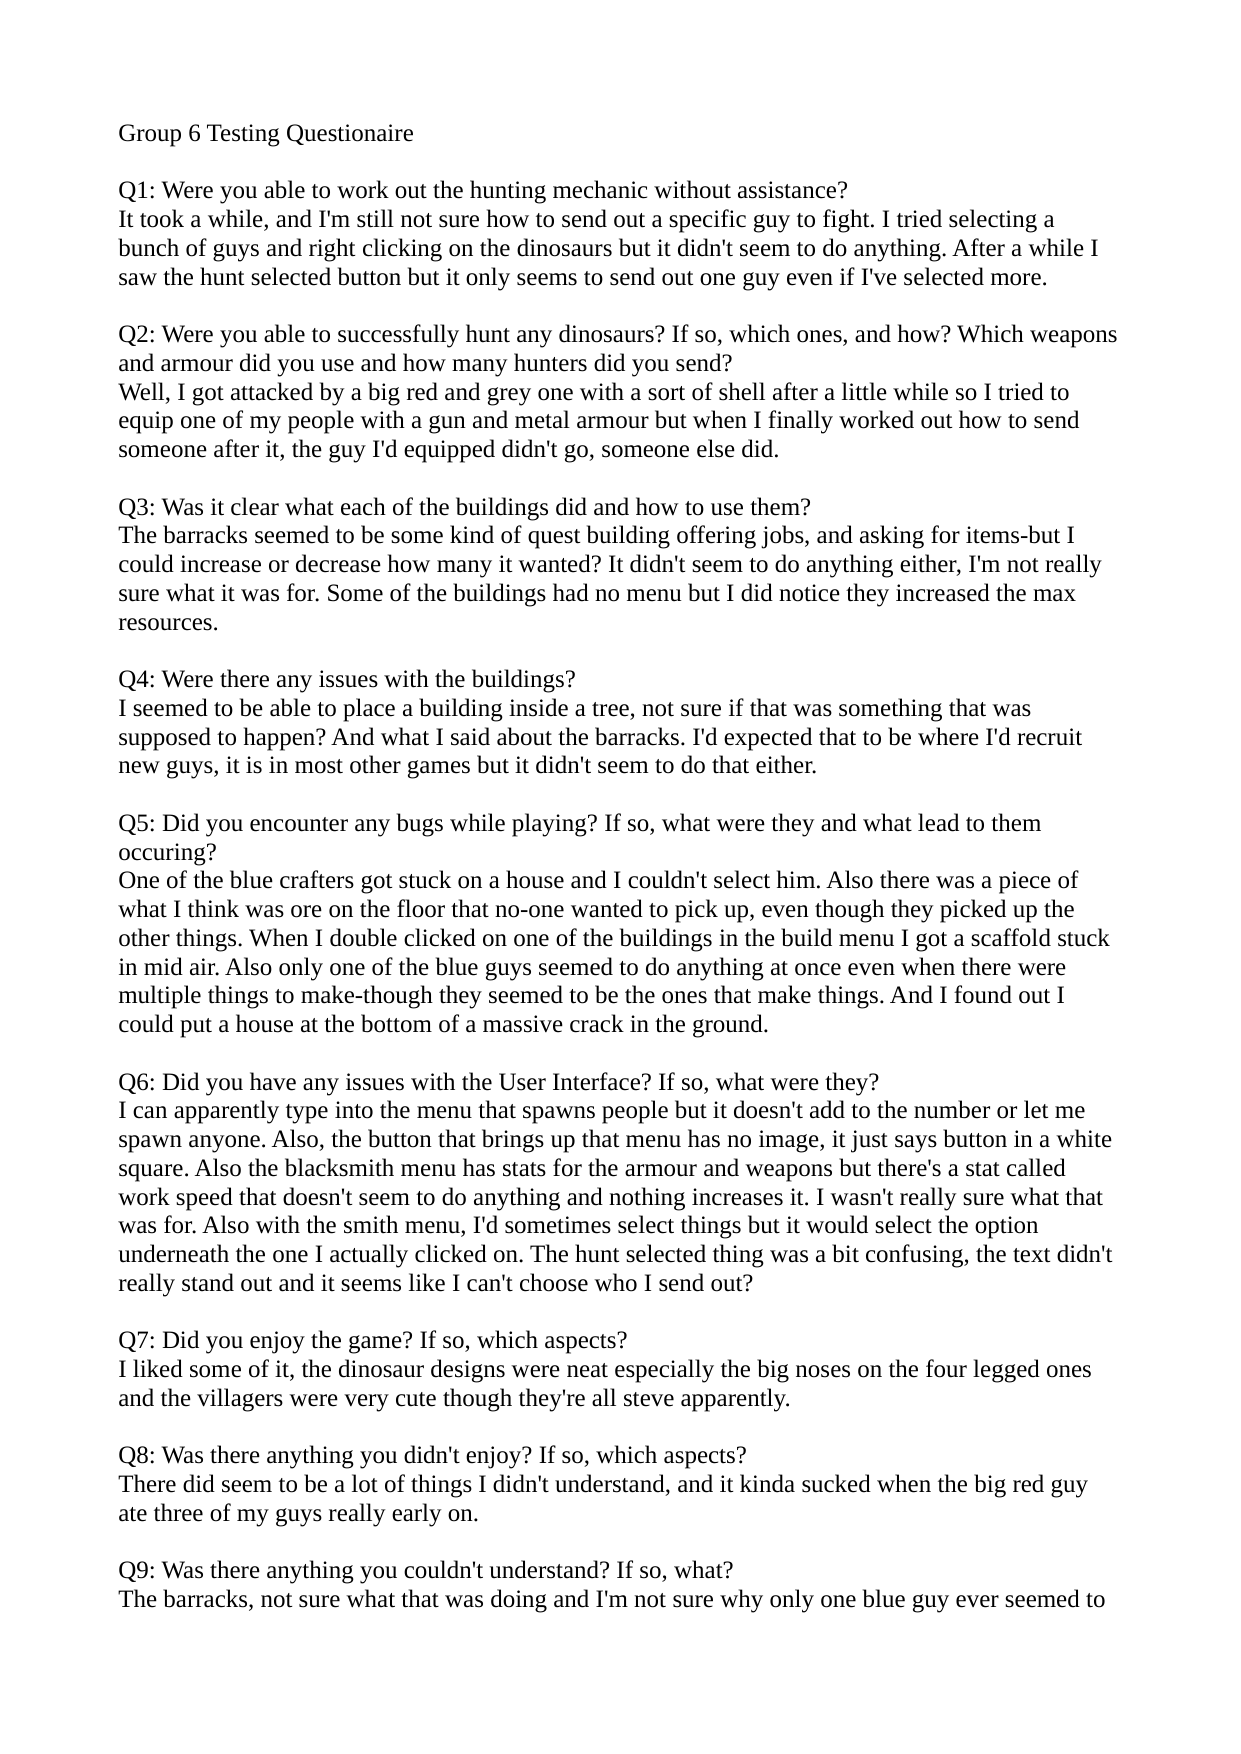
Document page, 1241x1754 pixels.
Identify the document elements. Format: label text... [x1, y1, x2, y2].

text I can apparently type into the menu that spawns people but it doesn't add to the number or let me spawn anyone. Also, the button that brings up that menu has no image, it just says button in a white square. Also the blacksmith menu has stats for the armour and weapons but there's a stat called work speed that doesn't seem to do anything and nothing increases it. I wasn't really sure what that was for. Also with the smith menu, I'd sometimes select things but it would select the option underneath the one I actually clicked on. The hunt selected thing was a bit confusing, the text didn't really stand out and it seems like I can't choose who I send out? [118, 1096, 1122, 1297]
text Q7: Did you enjoy the game? If so, which aspects? [118, 1326, 1122, 1354]
text It took a while, and I'm still not sure how to send out a specific guy to fight. I tried selecting a bunch of guys and right clicking on the dinosaurs but it didn't seem to do anything. After a while I saw the hunt selected button but it only seems to send out one guy even if I've selected more. [118, 204, 1122, 291]
text Q4: Were there any issues with the buildings? [118, 664, 1122, 693]
text Q6: Did you have any issues with the User Interface? If so, what were they? [118, 1067, 1122, 1096]
text I liked some of it, the dinosaur designs were neat especially the big noses on the four legged ones and the villagers were very cute though they're all steve apparently. [118, 1354, 1122, 1412]
text Q5: Did you encounter any bugs while playing? If so, what were they and what lead to them occuring? [118, 808, 1122, 866]
text I seemed to be able to place a building inside a tree, not sure if that was something that was supposed to happen? And what I said about the barracks. I'd expected that to be where I'd recruit new guys, it is in most other games but it didn't seem to do that either. [118, 693, 1122, 779]
text Q8: Was there anything you didn't enjoy? If so, which aspects? [118, 1441, 1122, 1469]
text Well, I got attacked by a big red and grey one with a sort of shell after a little while so I tried to equip one of my people with a gun and metal armour but when I finally worked out how to send someone after it, the guy I'd equipped didn't go, someone else did. [118, 377, 1122, 463]
text Group 6 Testing Questionaire [118, 118, 1122, 147]
text Q3: Was it clear what each of the buildings did and how to use them? [118, 492, 1122, 521]
text Q2: Were you able to successfully hunt any dinosaurs? If so, which ones, and how? Which weapons and armour did you use and how many hunters did you send? [118, 319, 1122, 377]
text The barracks seemed to be some kind of quest building offering jobs, and asking for items-but I could increase or decrease how many it wanted? It didn't seem to do anything either, I'm not really sure what it was for. Some of the buildings had no menu but I did notice they increased the max resources. [118, 521, 1122, 636]
text The barracks, not sure what that was doing and I'm not sure why only one blue guy ever seemed to [118, 1584, 1122, 1613]
text One of the blue crafters got stuck on a house and I couldn't select him. Also there was a piece of what I think was ore on the floor that no-one wanted to pick up, even though they picked up the other things. When I double clicked on one of the buildings in the build menu I got a scaffold stuck in mid air. Also only one of the blue guys seemed to do anything at once even when there were multiple things to make-though they seemed to be the ones that make things. And I found out I could put a house at the bottom of a massive crack in the ground. [118, 866, 1122, 1038]
text Q9: Was there anything you couldn't understand? If so, what? [118, 1556, 1122, 1584]
text Q1: Were you able to work out the hunting mechanic without assistance? [118, 176, 1122, 204]
text There did seem to be a lot of things I didn't understand, and it kinda sucked when the big red guy ate three of my guys really early on. [118, 1469, 1122, 1527]
